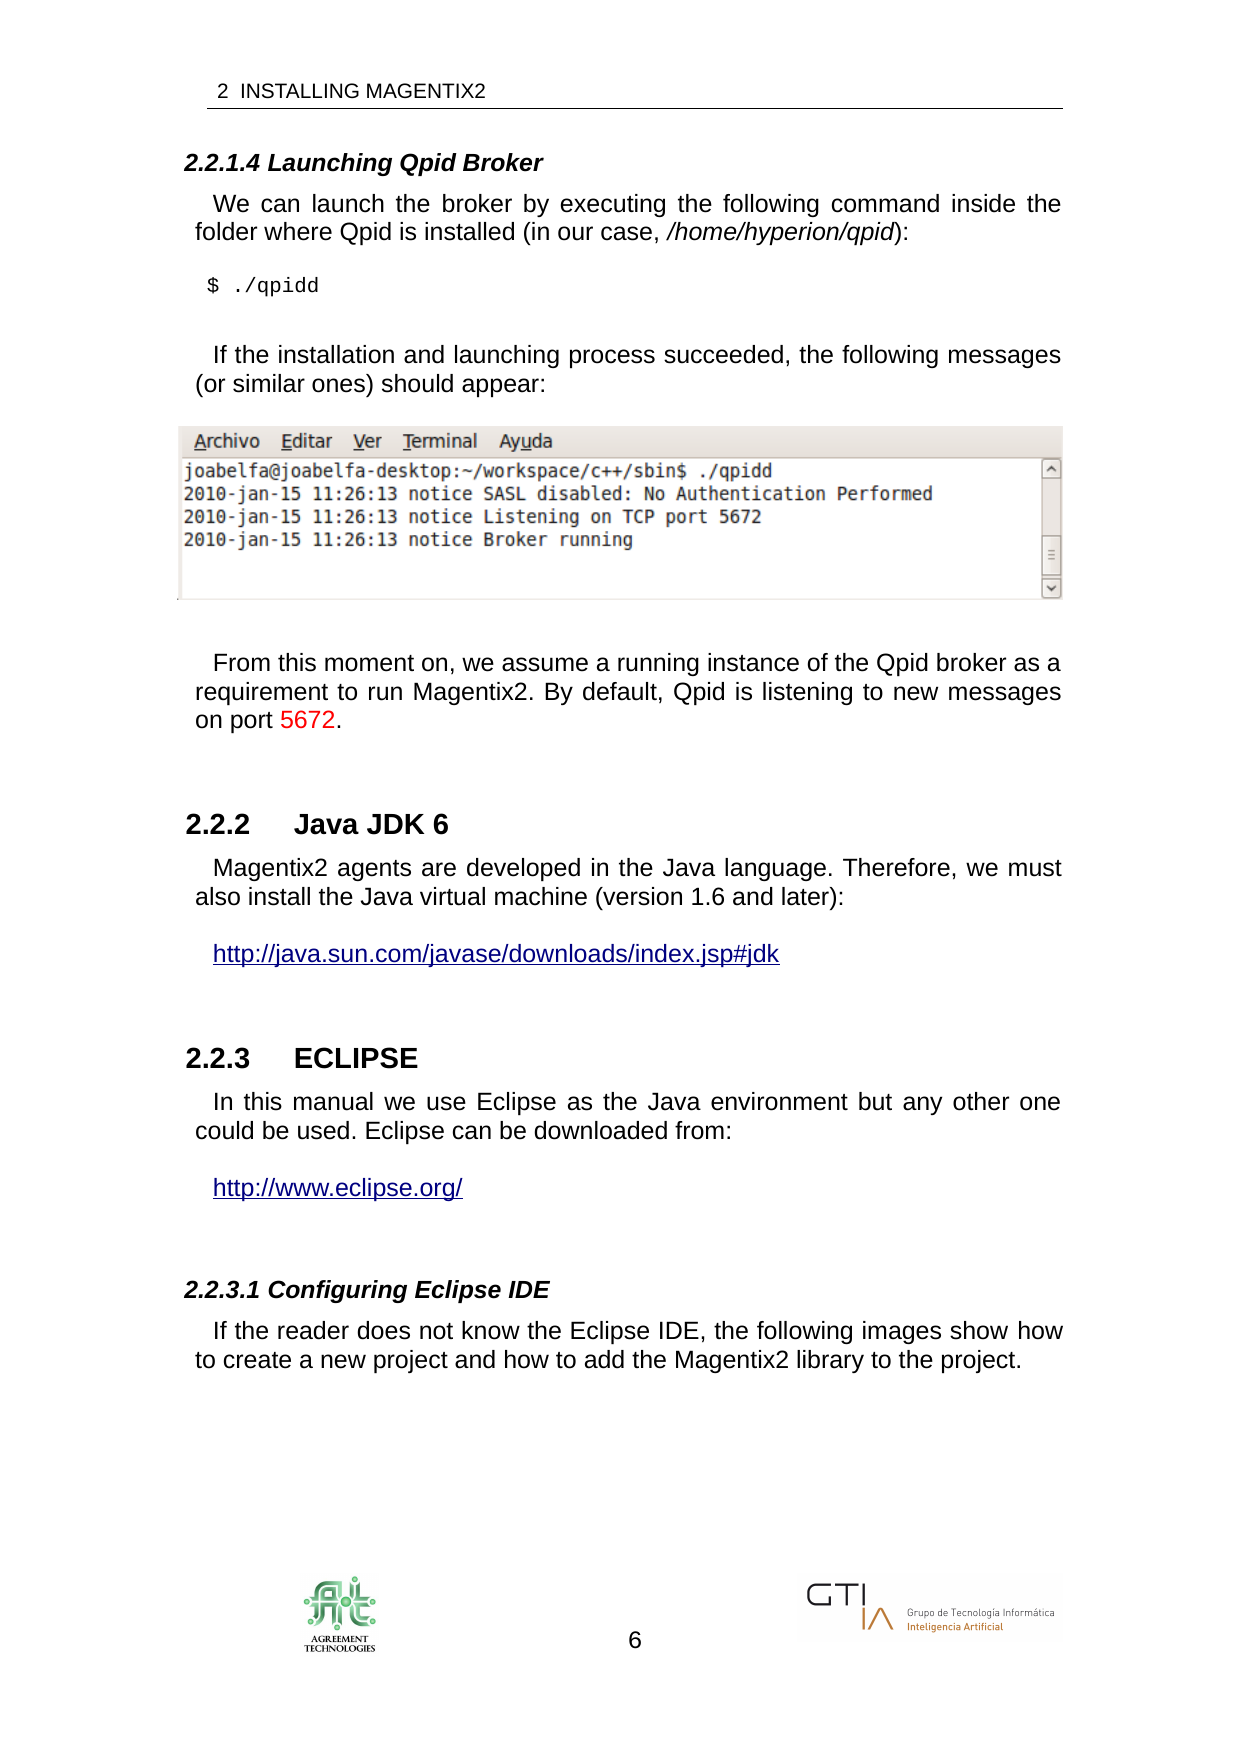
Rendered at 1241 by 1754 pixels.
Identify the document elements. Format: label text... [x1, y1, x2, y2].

subtitle Java JDK 6 [177, 807, 1063, 841]
text From this moment on, we assume a running instance of the Qpid broker as a requirement to run Magentix2. By default, Qpid is listening to new messages on port 5672. [195, 648, 1063, 734]
text http://java.sun.com/javase/downloads/index.jsp#jdk [195, 939, 1063, 968]
text http://www.eclipse.org/ [195, 1173, 1063, 1202]
text We can launch the broker by executing the following command inside the folder where Qpid is installed (in our case, /home/hyperion/qpid): [195, 189, 1063, 246]
text In this manual we use Eclipse as the Java environment but any other one could be used. Eclipse can be downloaded from: [195, 1087, 1063, 1144]
text Magentix2 agents are developed in the Java language. Therefore, we must also install the Java virtual machine (version 1.6 and later): [195, 853, 1063, 911]
text $ ./qpidd [207, 275, 1063, 298]
subtitle ECLIPSE [177, 1041, 1063, 1074]
text If the installation and launching process succeeded, the following messages (or similar ones) should appear: [195, 340, 1063, 397]
picture [797, 1573, 1063, 1642]
picture [299, 1573, 380, 1657]
subtitle Launching Qpid Broker [177, 148, 1063, 176]
text If the reader does not know the Eclipse IDE, the following images show how to create a new project and how to add the Magentix2 library to the project. [195, 1316, 1063, 1373]
picture [177, 426, 1063, 600]
subtitle Configuring Eclipse IDE [177, 1275, 1063, 1303]
